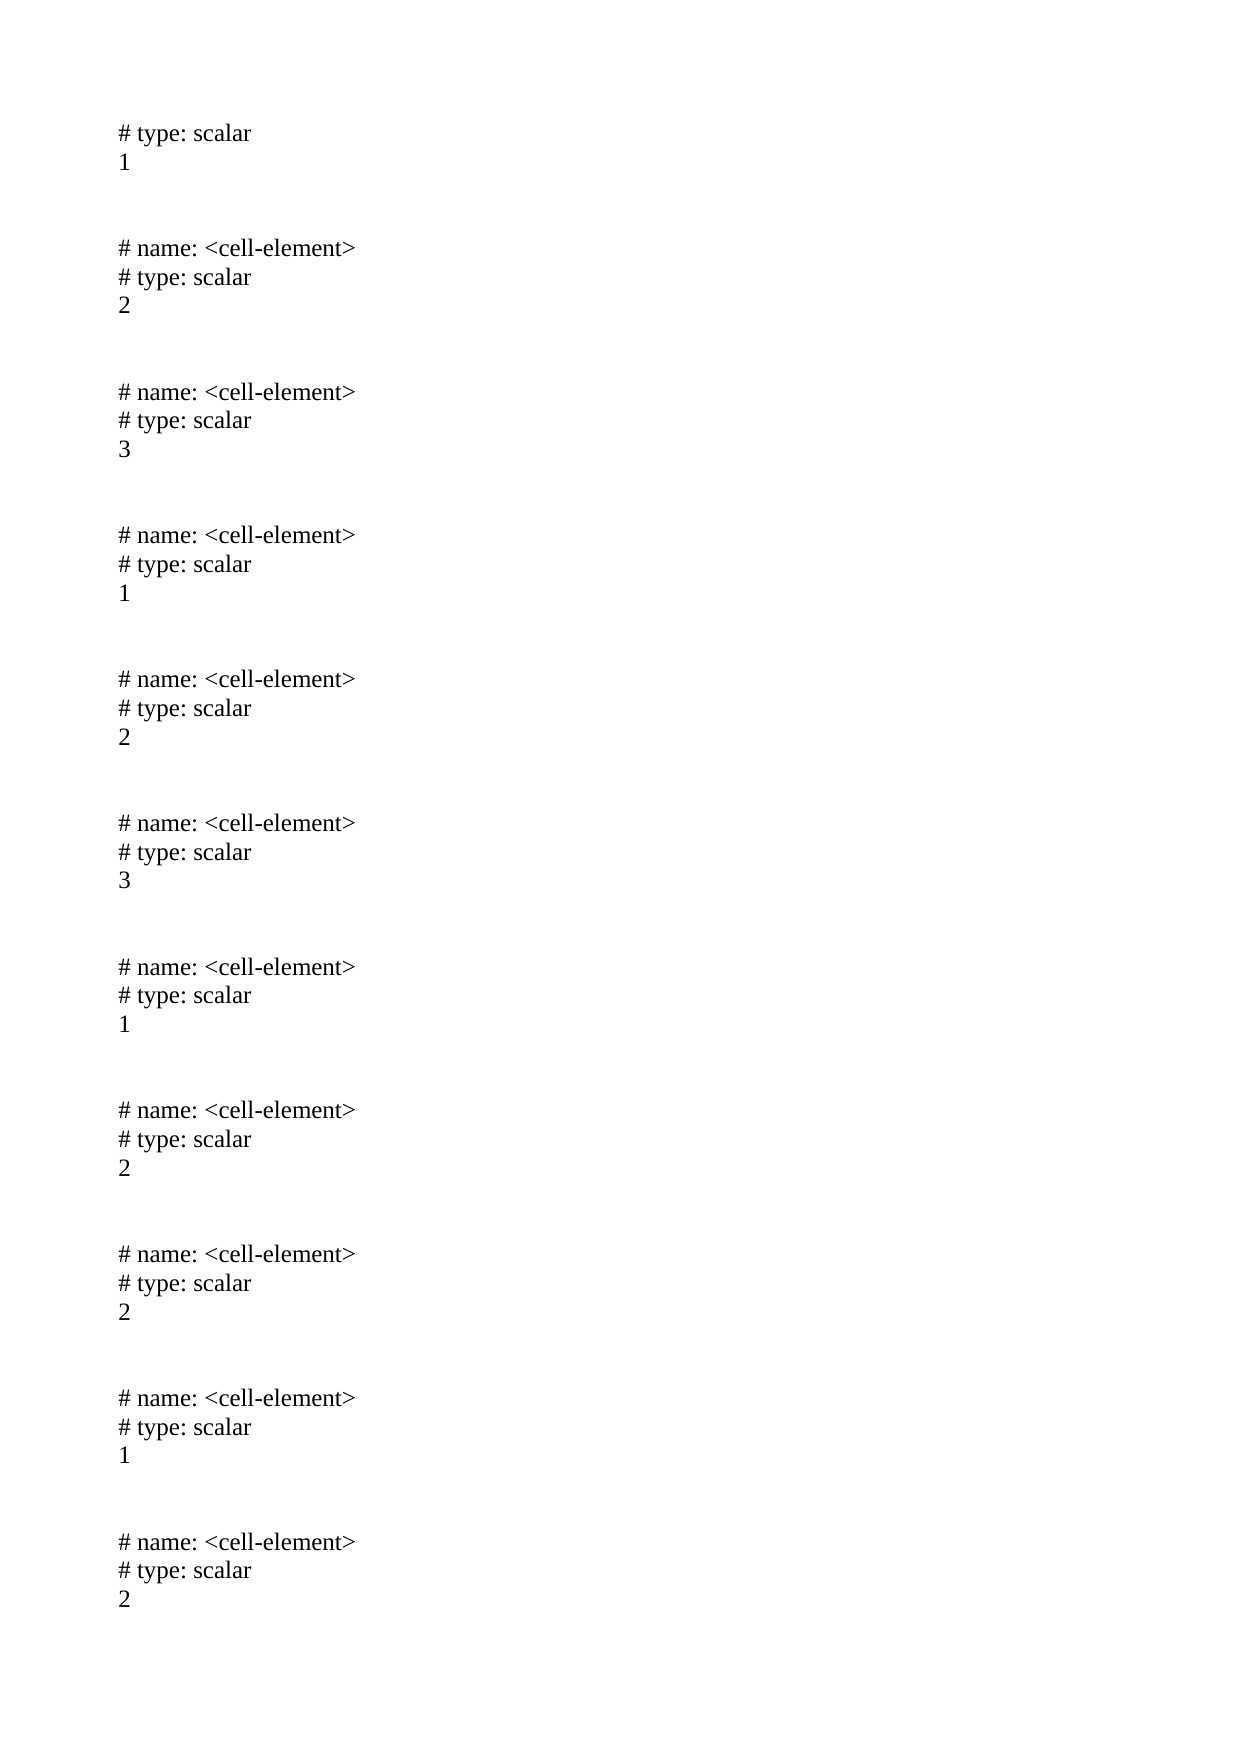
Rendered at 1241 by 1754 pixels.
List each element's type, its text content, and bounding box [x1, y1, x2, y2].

text # name: <cell-element> [118, 1239, 1122, 1268]
text 1 [118, 1441, 1122, 1469]
text # type: scalar [118, 1412, 1122, 1441]
text # name: <cell-element> [118, 952, 1122, 981]
text # type: scalar [118, 981, 1122, 1009]
text 1 [118, 147, 1122, 176]
text # type: scalar [118, 549, 1122, 578]
text # type: scalar [118, 1268, 1122, 1297]
text 2 [118, 1584, 1122, 1613]
text # name: <cell-element> [118, 1527, 1122, 1556]
text 2 [118, 291, 1122, 319]
text 2 [118, 1153, 1122, 1182]
text 1 [118, 578, 1122, 607]
text # type: scalar [118, 118, 1122, 147]
text # name: <cell-element> [118, 808, 1122, 837]
text # type: scalar [118, 406, 1122, 434]
text 1 [118, 1009, 1122, 1038]
text # name: <cell-element> [118, 377, 1122, 406]
text 2 [118, 722, 1122, 751]
text # type: scalar [118, 1556, 1122, 1584]
text 3 [118, 434, 1122, 463]
text # name: <cell-element> [118, 1096, 1122, 1124]
text # name: <cell-element> [118, 1383, 1122, 1412]
text # name: <cell-element> [118, 521, 1122, 549]
text # name: <cell-element> [118, 664, 1122, 693]
text 2 [118, 1297, 1122, 1326]
text # name: <cell-element> [118, 233, 1122, 262]
text # type: scalar [118, 1124, 1122, 1153]
text # type: scalar [118, 837, 1122, 866]
text # type: scalar [118, 262, 1122, 291]
text 3 [118, 866, 1122, 894]
text # type: scalar [118, 693, 1122, 722]
